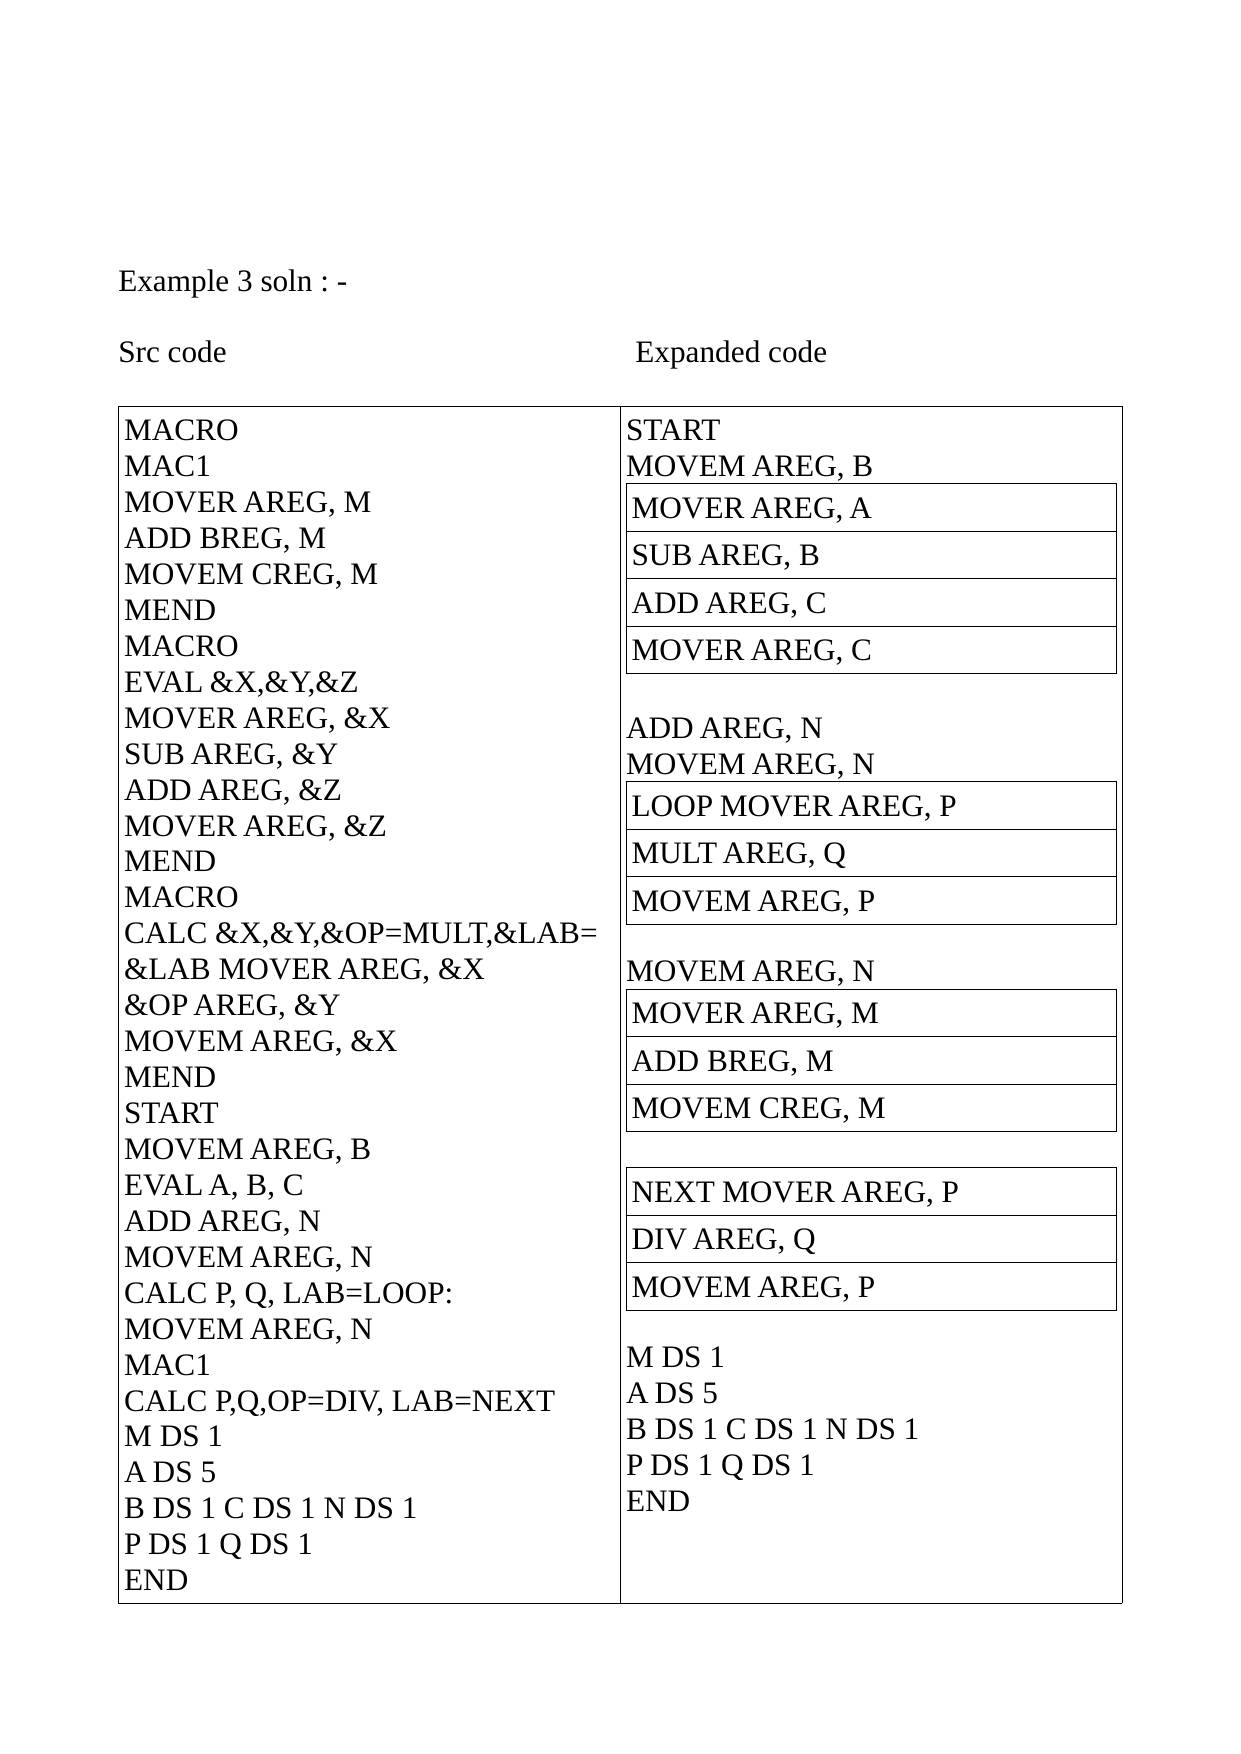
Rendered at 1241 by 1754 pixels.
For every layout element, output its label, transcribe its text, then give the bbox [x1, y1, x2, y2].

table_header START MOVEM AREG, B ADD AREG, N MOVEM AREG, N MOVEM AREG, N M DS 1 A DS 5 B DS 1 C DS 1 N DS 1 P DS 1 Q DS 1 END [621, 407, 1122, 1603]
table_cell MOVEM AREG, P [627, 1263, 1116, 1309]
table_cell MOVEM CREG, M [627, 1085, 1116, 1131]
table_cell SUB AREG, B [627, 532, 1116, 578]
table_cell DIV AREG, Q [627, 1216, 1116, 1262]
table_cell MOVEM AREG, P [627, 877, 1116, 924]
table_cell ADD AREG, C [627, 579, 1116, 626]
table_cell ADD BREG, M [627, 1037, 1116, 1083]
table_cell MOVER AREG, C [627, 627, 1116, 673]
text Src code Expanded code [118, 334, 1122, 370]
table_header MOVER AREG, A [627, 484, 1116, 531]
table_cell MULT AREG, Q [627, 830, 1116, 876]
table_header LOOP MOVER AREG, P [627, 782, 1116, 829]
table_header MACRO MAC1 MOVER AREG, M ADD BREG, M MOVEM CREG, M MEND MACRO EVAL &X,&Y,&Z MOVER AREG, &X SUB AREG, &Y ADD AREG, &Z MOVER AREG, &Z MEND MACRO CALC &X,&Y,&OP=MULT,&LAB= &LAB MOVER AREG, &X &OP AREG, &Y MOVEM AREG, &X MEND START MOVEM AREG, B EVAL A, B, C ADD AREG, N MOVEM AREG, N CALC P, Q, LAB=LOOP: MOVEM AREG, N MAC1 CALC P,Q,OP=DIV, LAB=NEXT M DS 1 A DS 5 B DS 1 C DS 1 N DS 1 P DS 1 Q DS 1 END [119, 407, 620, 1603]
table_header NEXT MOVER AREG, P [627, 1168, 1116, 1214]
table_header MOVER AREG, M [627, 990, 1116, 1036]
text Example 3 soln : - [118, 262, 1122, 298]
